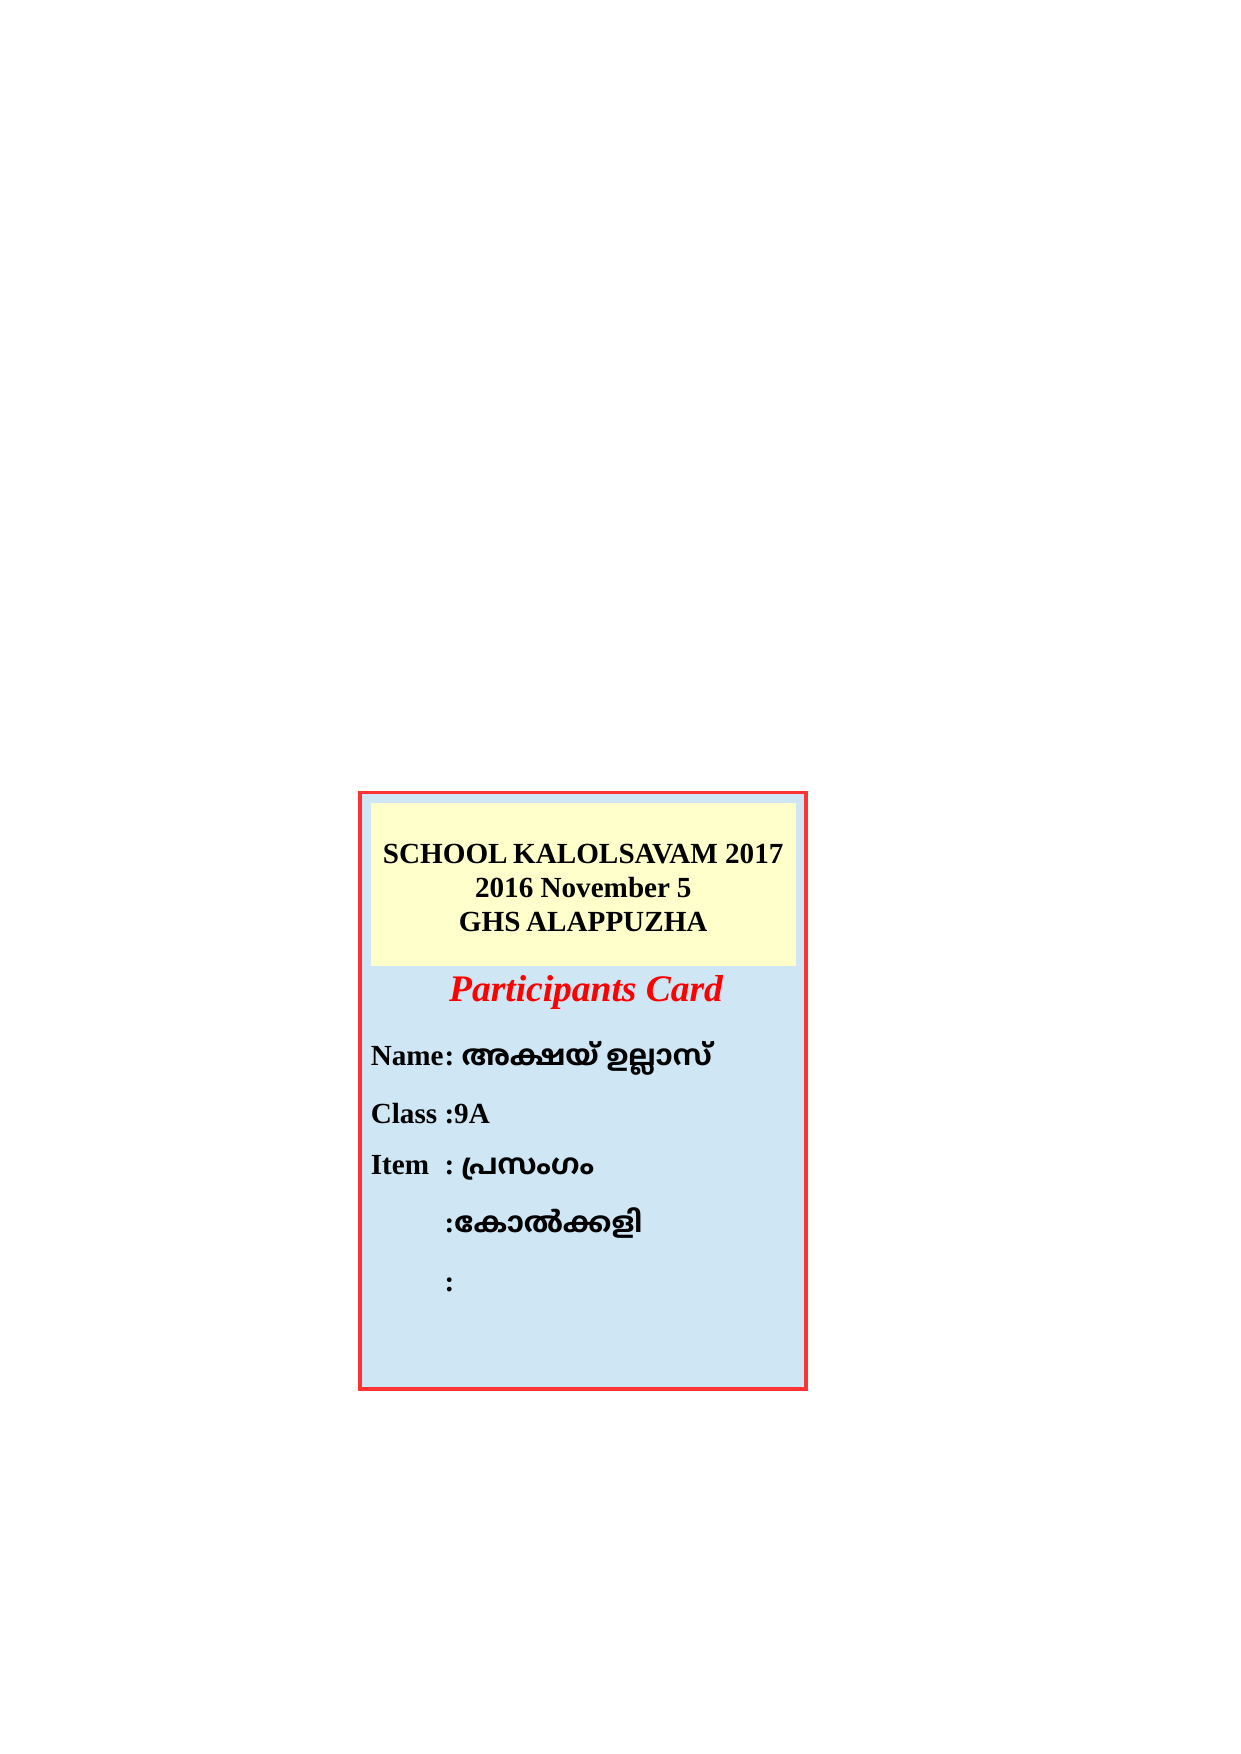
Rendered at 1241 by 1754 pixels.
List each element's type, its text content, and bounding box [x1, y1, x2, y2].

text :കോല്‍ക്കളി [371, 1206, 796, 1245]
text 2016 November 5 [371, 870, 796, 904]
text Participants Card [371, 966, 796, 1009]
text ­ [118, 118, 1122, 147]
text Item : പ്രസംഗം [371, 1147, 796, 1186]
text Name : അക്ഷയ് ഉല്ലാസ് [371, 1038, 796, 1077]
text SCHOOL KALOLSAVAM 2017 [371, 837, 796, 870]
text GHS ALAPPUZHA [371, 904, 796, 937]
text : [371, 1264, 796, 1298]
text Class :9A [371, 1097, 796, 1130]
